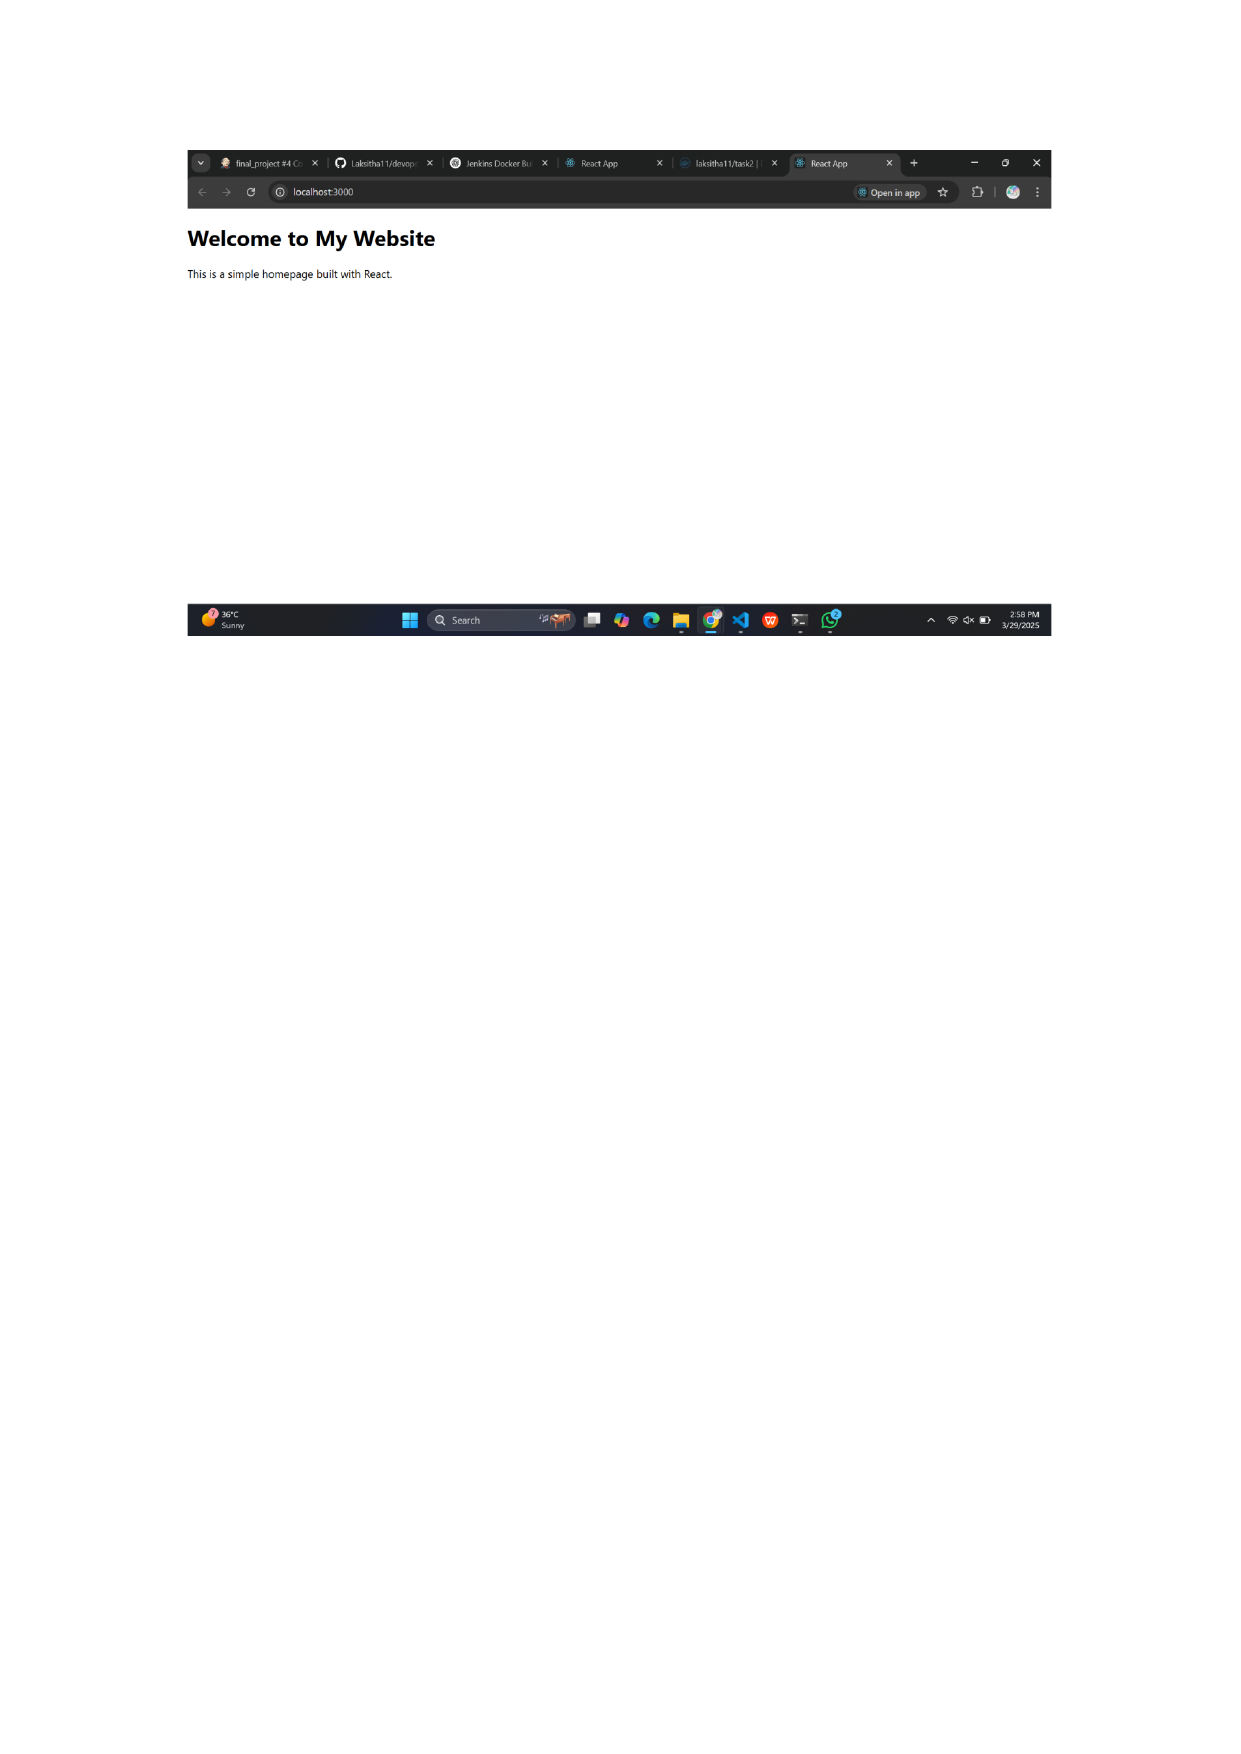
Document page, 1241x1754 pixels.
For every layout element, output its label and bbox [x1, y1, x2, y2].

picture [187, 150, 1052, 636]
